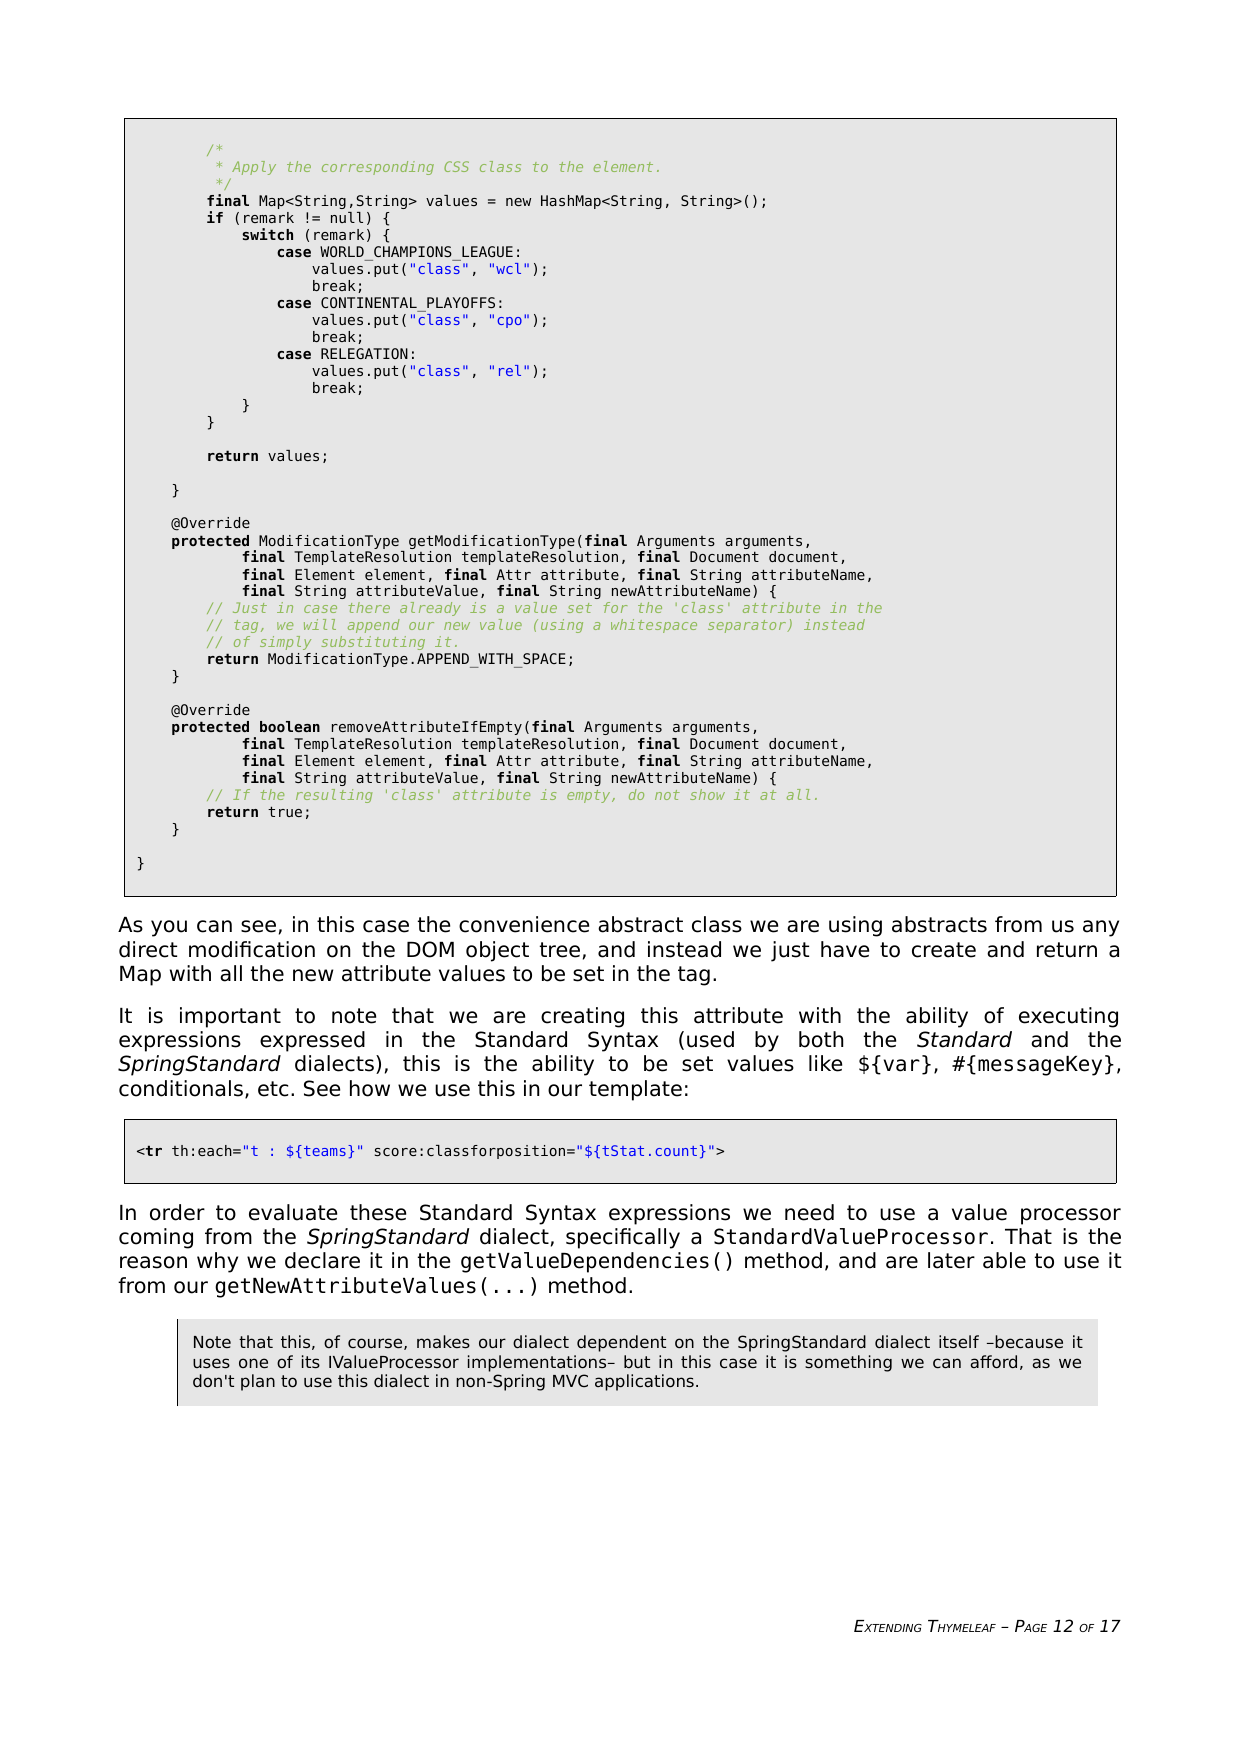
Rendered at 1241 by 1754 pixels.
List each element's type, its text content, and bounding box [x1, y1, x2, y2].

text Note that this, of course, makes our dialect dependent on the SpringStandard dialect itself –because it uses one of its IValueProcessor implementations– but in this case it is something we can afford, as we don't plan to use this dialect in non-Spring MVC applications. [178, 1319, 1098, 1406]
text It is important to note that we are creating this attribute with the ability of executing expressions expressed in the Standard Syntax (used by both the Standard and the SpringStandard dialects), this is the ability to be set values like ${var}, #{messageKey}, conditionals, etc. See how we use this in our template: [118, 1004, 1122, 1101]
text As you can see, in this case the convenience abstract class we are using abstracts from us any direct modification on the DOM object tree, and instead we just have to create and return a Map with all the new attribute values to be set in the tag. [118, 913, 1122, 986]
text /* * Apply the corresponding CSS class to the element. */ final Map<String,String> values = new HashMap<String, String>(); if (remark != null) { switch (remark) { case WORLD_CHAMPIONS_LEAGUE: values.put("class", "wcl"); break; case CONTINENTAL_PLAYOFFS: values.put("class", "cpo"); break; case RELEGATION: values.put("class", "rel"); break; } } return values; } @Override protected ModificationType getModificationType(final Arguments arguments, final TemplateResolution templateResolution, final Document document, final Element element, final Attr attribute, final String attributeName, final String attributeValue, final String newAttributeName) { // Just in case there already is a value set for the 'class' attribute in the // tag, we will append our new value (using a whitespace separator) instead // of simply substituting it. return ModificationType.APPEND_WITH_SPACE; } @Override protected boolean removeAttributeIfEmpty(final Arguments arguments, final TemplateResolution templateResolution, final Document document, final Element element, final Attr attribute, final String attributeName, final String attributeValue, final String newAttributeName) { // If the resulting 'class' attribute is empty, do not show it at all. return true; } } [125, 119, 1116, 896]
text In order to evaluate these Standard Syntax expressions we need to use a value processor coming from the SpringStandard dialect, specifically a StandardValueProcessor. That is the reason why we declare it in the getValueDependencies() method, and are later able to use it from our getNewAttributeValues(...) method. [118, 1201, 1122, 1298]
text <tr th:each="t : ${teams}" score:classforposition="${tStat.count}"> [125, 1120, 1116, 1183]
